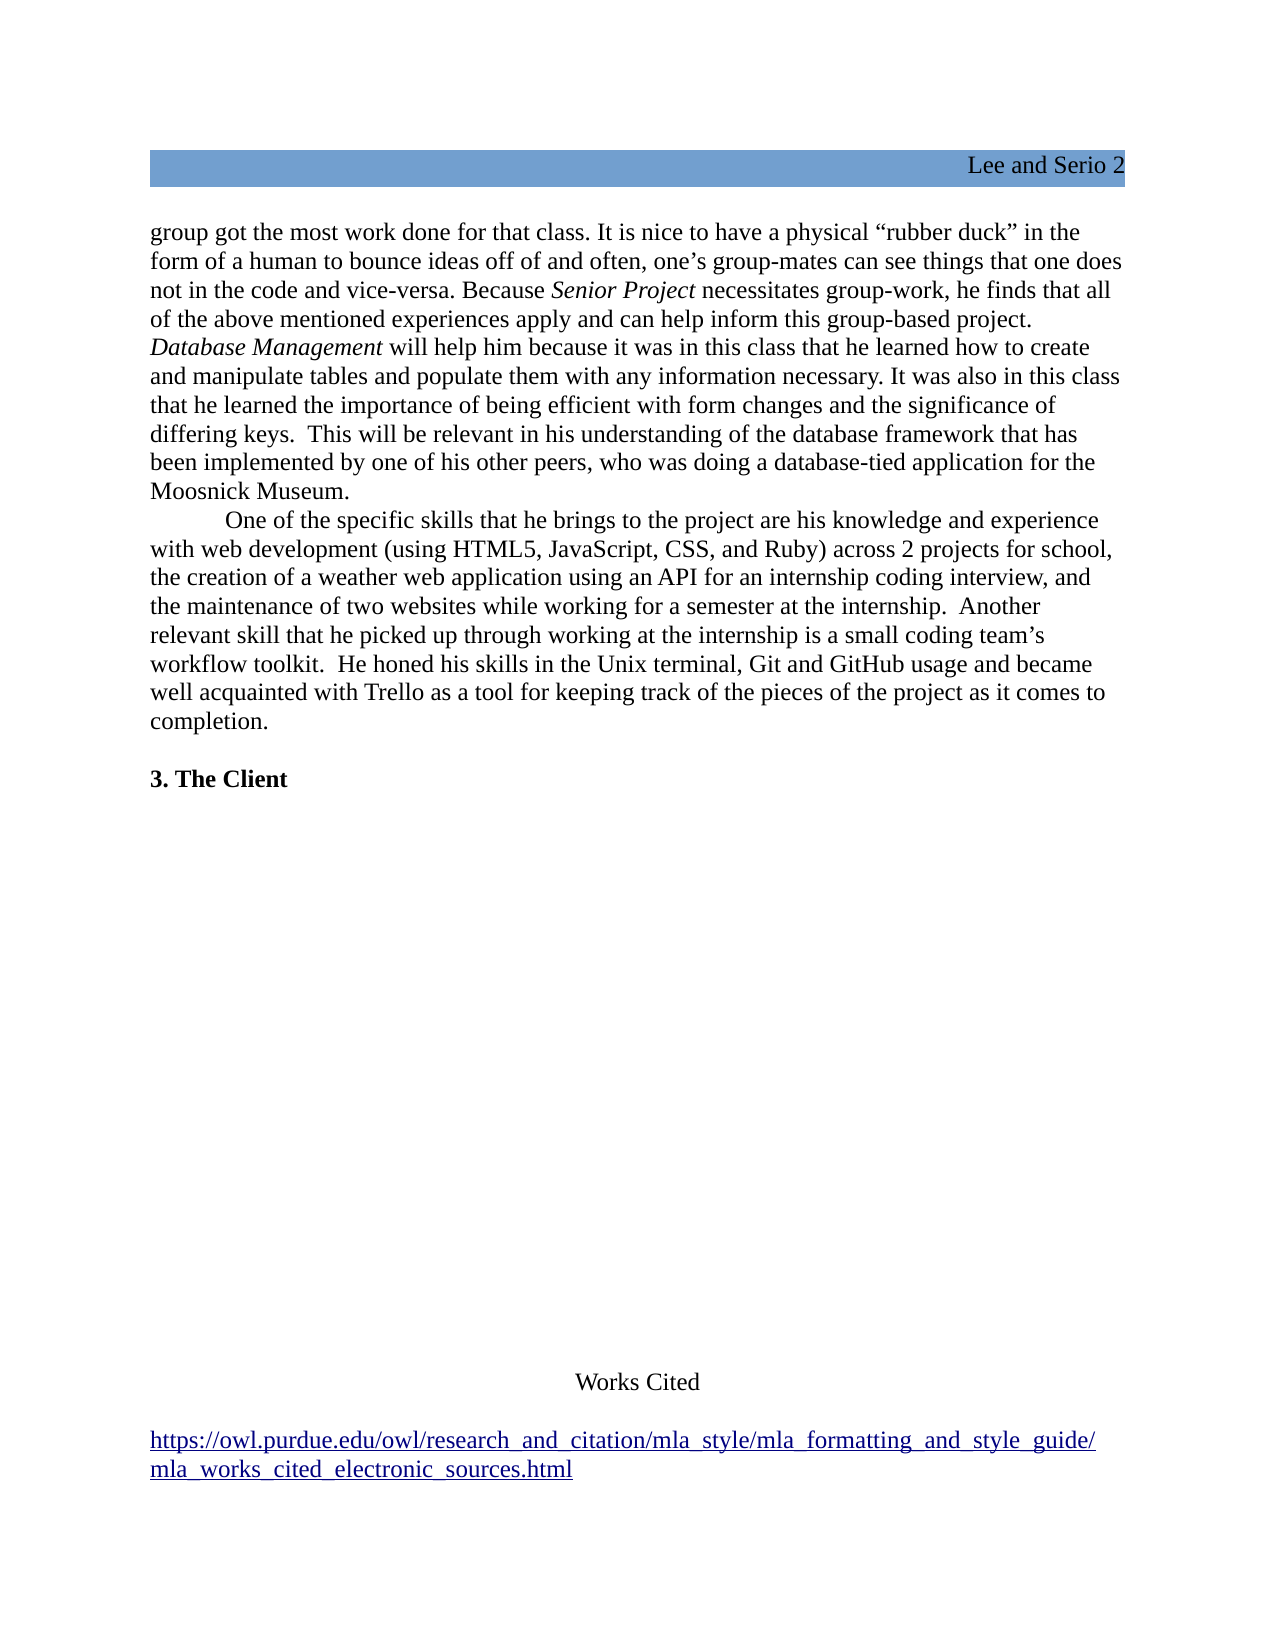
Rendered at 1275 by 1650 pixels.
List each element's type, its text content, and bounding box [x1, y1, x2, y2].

text One of the specific skills that he brings to the project are his knowledge and experience with web development (using HTML5, JavaScript, CSS, and Ruby) across 2 projects for school, the creation of a weather web application using an API for an internship coding interview, and the maintenance of two websites while working for a semester at the internship. Another relevant skill that he picked up through working at the internship is a small coding team’s workflow toolkit. He honed his skills in the Unix terminal, Git and GitHub usage and became well acquainted with Trello as a tool for keeping track of the pieces of the project as it comes to completion. [150, 505, 1125, 735]
text 3. The Client [150, 764, 1125, 792]
text Works Cited [150, 1367, 1125, 1396]
text group got the most work done for that class. It is nice to have a physical “rubber duck” in the form of a human to bounce ideas off of and often, one’s group-mates can see things that one does not in the code and vice-versa. Because Senior Project necessitates group-work, he finds that all of the above mentioned experiences apply and can help inform this group-based project. Database Management will help him because it was in this class that he learned how to create and manipulate tables and populate them with any information necessary. It was also in this class that he learned the importance of being efficient with form changes and the significance of differing keys. This will be relevant in his understanding of the database framework that has been implemented by one of his other peers, who was doing a database-tied application for the Moosnick Museum. [150, 217, 1125, 505]
text https://owl.purdue.edu/owl/research_and_citation/mla_style/mla_formatting_and_style_guide/mla_works_cited_electronic_sources.html [150, 1425, 1125, 1482]
